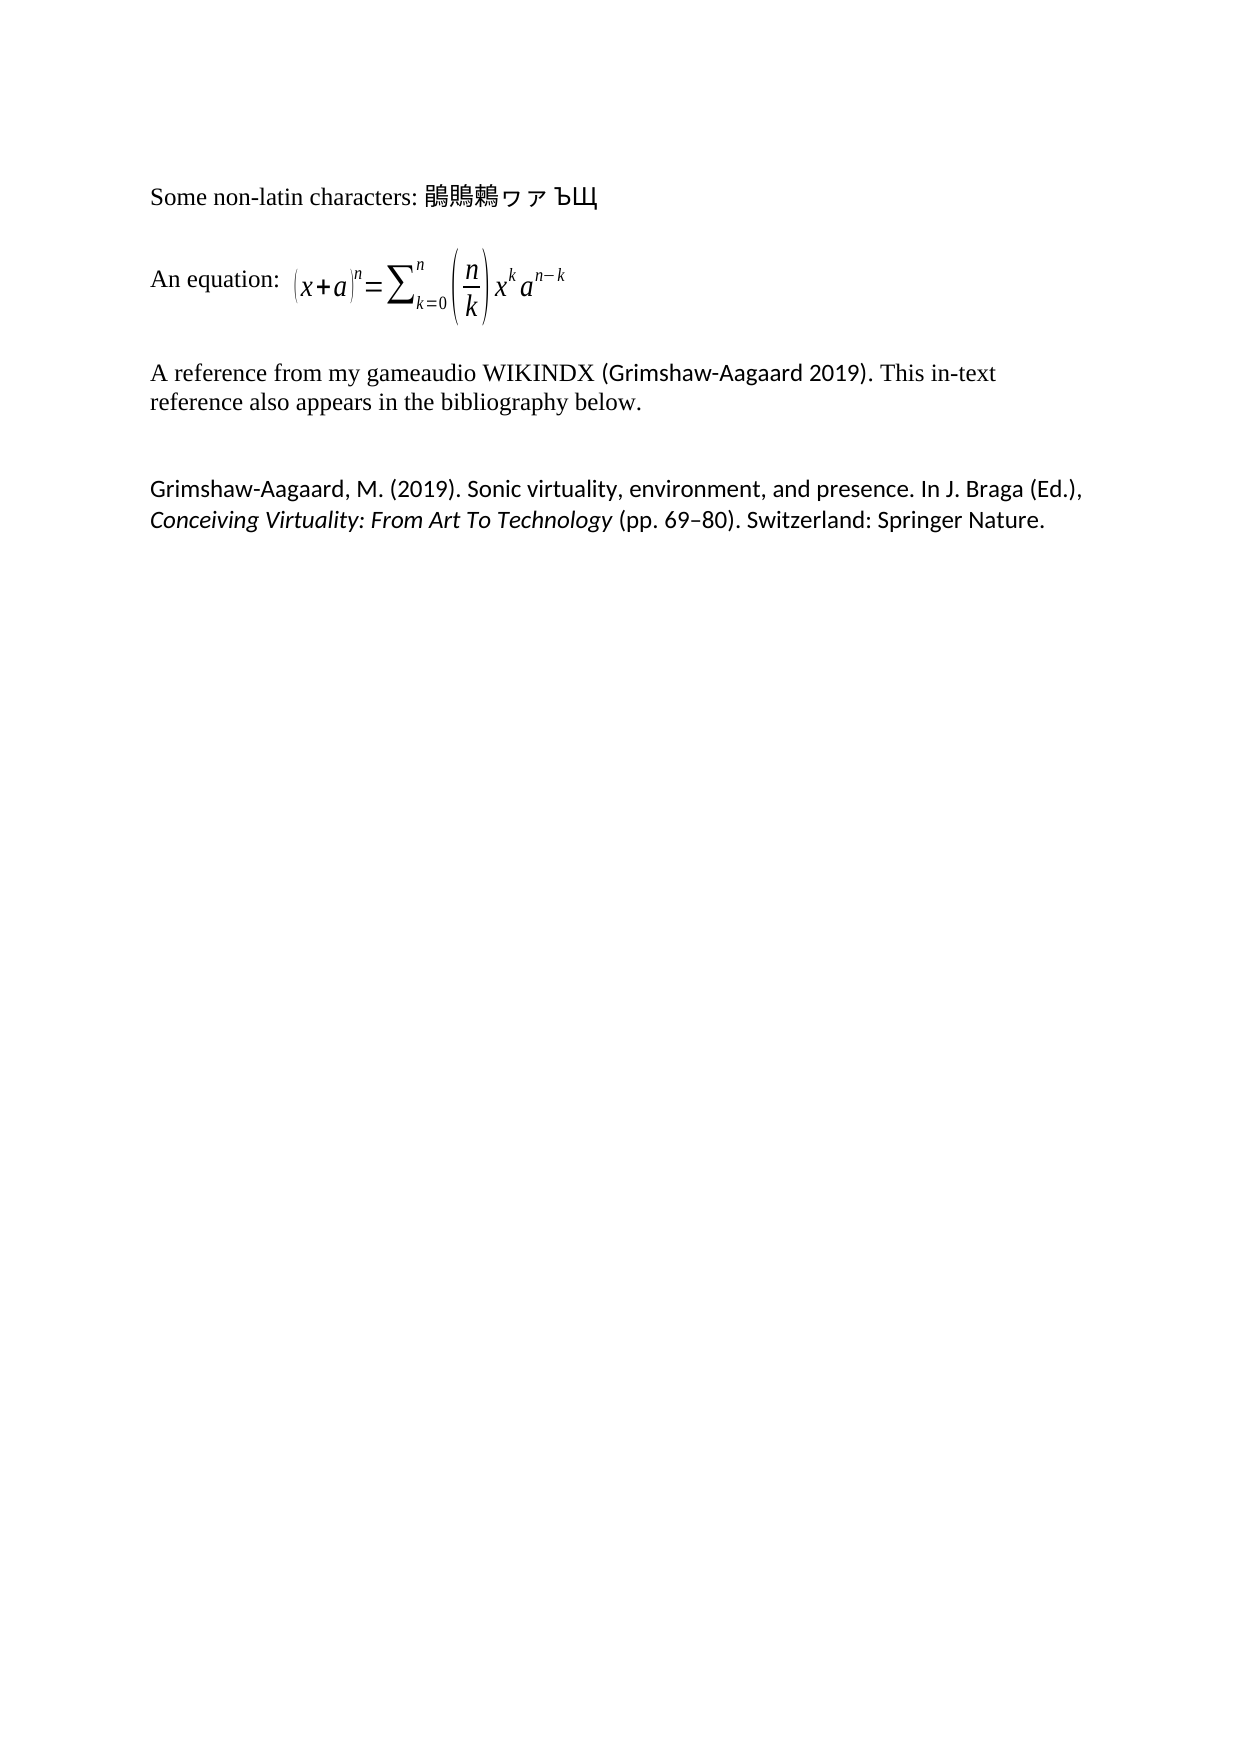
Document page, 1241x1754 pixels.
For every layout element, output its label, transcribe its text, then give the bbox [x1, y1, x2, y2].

text An equation: [150, 247, 1090, 328]
text Some non-latin characters: 鵑鵙鶫ヮァЪЩ [150, 179, 1090, 213]
text Grimshaw-Aagaard, M. (2019). Sonic virtuality, environment, and presence. In J. Braga (Ed.), Conceiving Virtuality: From Art To Technology (pp. 69–80). Switzerland: Springer Nature. [150, 416, 1090, 535]
text A reference from my gameaudio WIKINDX (Grimshaw-Aagaard 2019). This in-text reference also appears in the bibliography below. [150, 357, 1090, 416]
